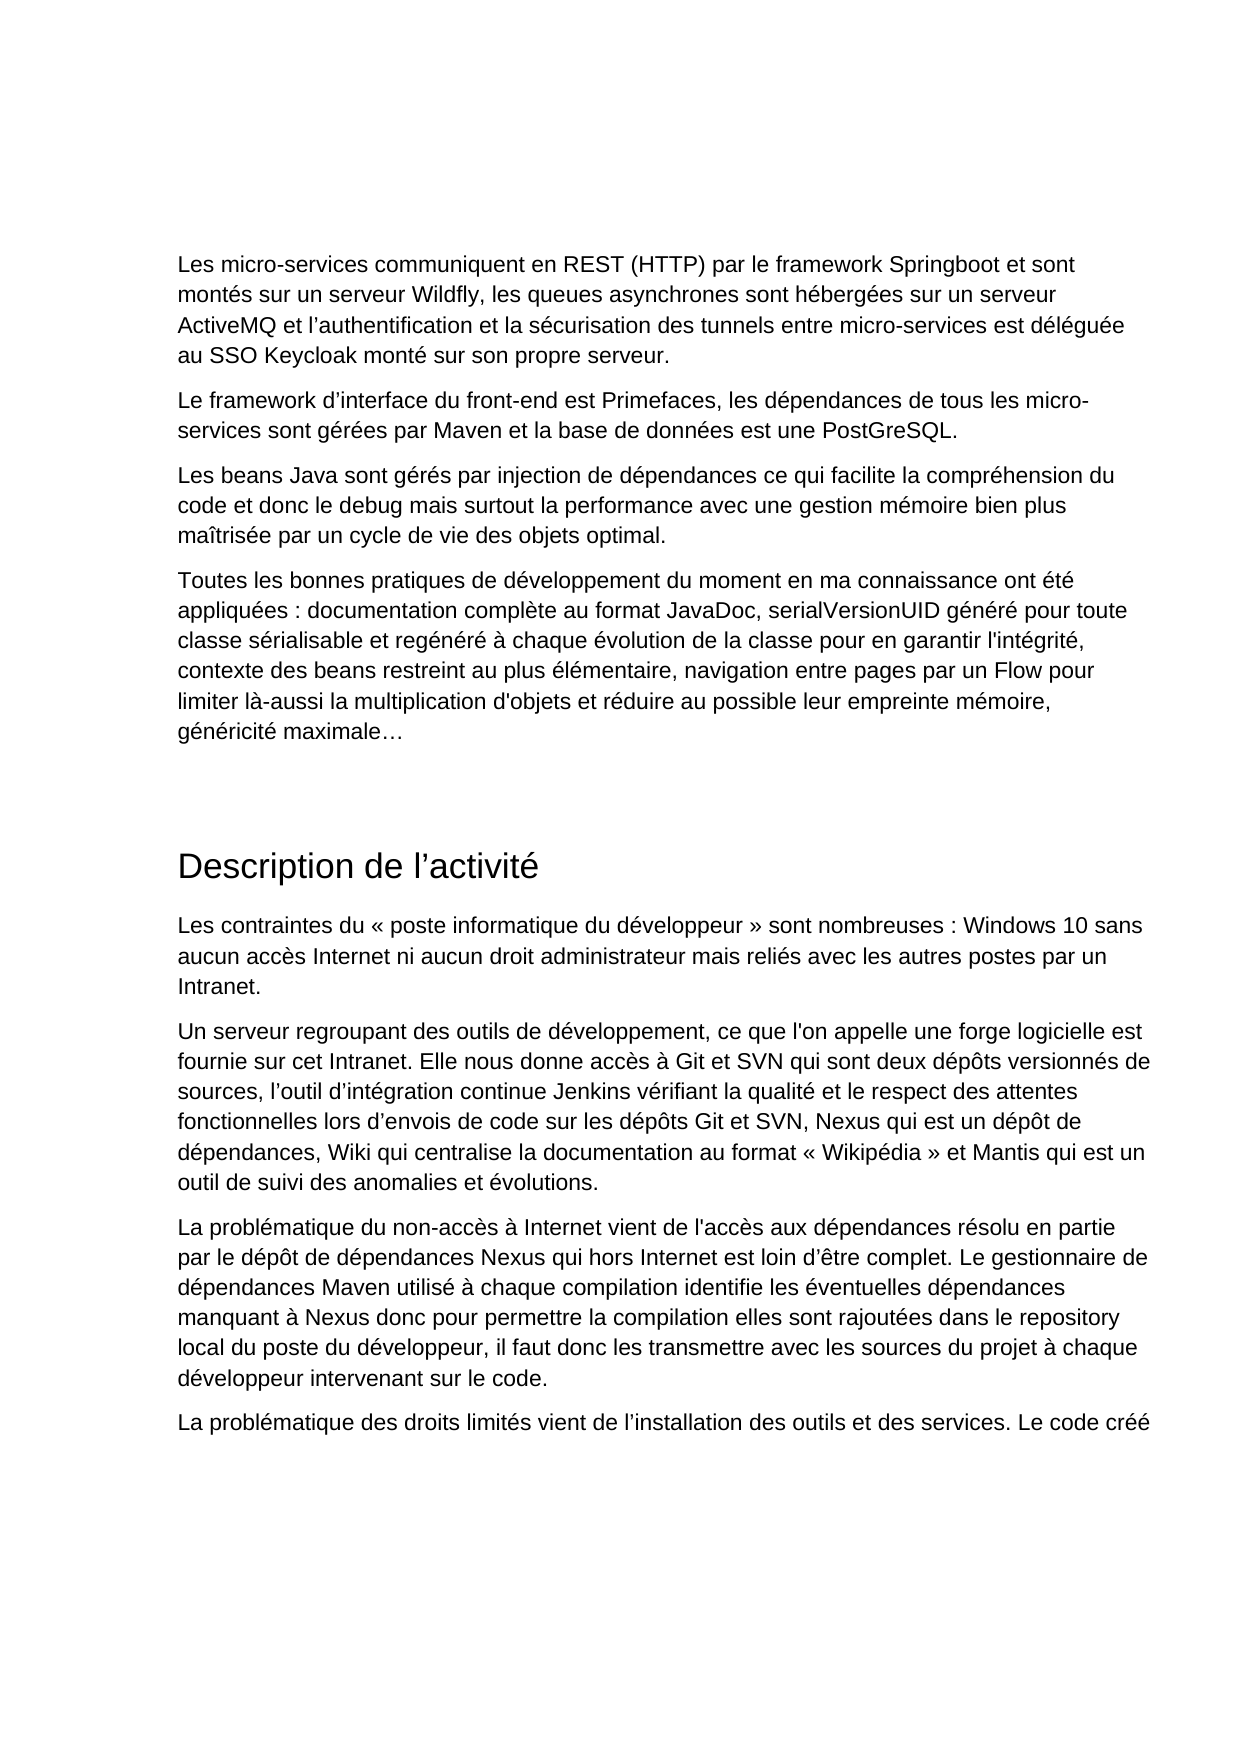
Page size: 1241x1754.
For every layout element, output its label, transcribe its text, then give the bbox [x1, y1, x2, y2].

text Les micro-services communiquent en REST (HTTP) par le framework Springboot et sont montés sur un serveur Wildfly, les queues asynchrones sont hébergées sur un serveur ActiveMQ et l’authentification et la sécurisation des tunnels entre micro-services est déléguée au SSO Keycloak monté sur son propre serveur. [177, 251, 1152, 368]
text La problématique des droits limités vient de l’installation des outils et des services. Le code créé [177, 1409, 1152, 1436]
text Un serveur regroupant des outils de développement, ce que l'on appelle une forge logicielle est fournie sur cet Intranet. Elle nous donne accès à Git et SVN qui sont deux dépôts versionnés de sources, l’outil d’intégration continue Jenkins vérifiant la qualité et le respect des attentes fonctionnelles lors d’envois de code sur les dépôts Git et SVN, Nexus qui est un dépôt de dépendances, Wiki qui centralise la documentation au format « Wikipédia » et Mantis qui est un outil de suivi des anomalies et évolutions. [177, 1018, 1152, 1195]
subtitle Description de l’activité [177, 845, 1152, 886]
text Les contraintes du « poste informatique du développeur » sont nombreuses : Windows 10 sans aucun accès Internet ni aucun droit administrateur mais reliés avec les autres postes par un Intranet. [177, 912, 1152, 999]
text Toutes les bonnes pratiques de développement du moment en ma connaissance ont été appliquées : documentation complète au format JavaDoc, serialVersionUID généré pour toute classe sérialisable et regénéré à chaque évolution de la classe pour en garantir l'intégrité, contexte des beans restreint au plus élémentaire, navigation entre pages par un Flow pour limiter là-aussi la multiplication d'objets et réduire au possible leur empreinte mémoire, généricité maximale… [177, 567, 1152, 744]
text Le framework d’interface du front-end est Primefaces, les dépendances de tous les micro-services sont gérées par Maven et la base de données est une PostGreSQL. [177, 387, 1152, 443]
text Les beans Java sont gérés par injection de dépendances ce qui facilite la compréhension du code et donc le debug mais surtout la performance avec une gestion mémoire bien plus maîtrisée par un cycle de vie des objets optimal. [177, 462, 1152, 548]
text La problématique du non-accès à Internet vient de l'accès aux dépendances résolu en partie par le dépôt de dépendances Nexus qui hors Internet est loin d’être complet. Le gestionnaire de dépendances Maven utilisé à chaque compilation identifie les éventuelles dépendances manquant à Nexus donc pour permettre la compilation elles sont rajoutées dans le repository local du poste du développeur, il faut donc les transmettre avec les sources du projet à chaque développeur intervenant sur le code. [177, 1213, 1152, 1391]
